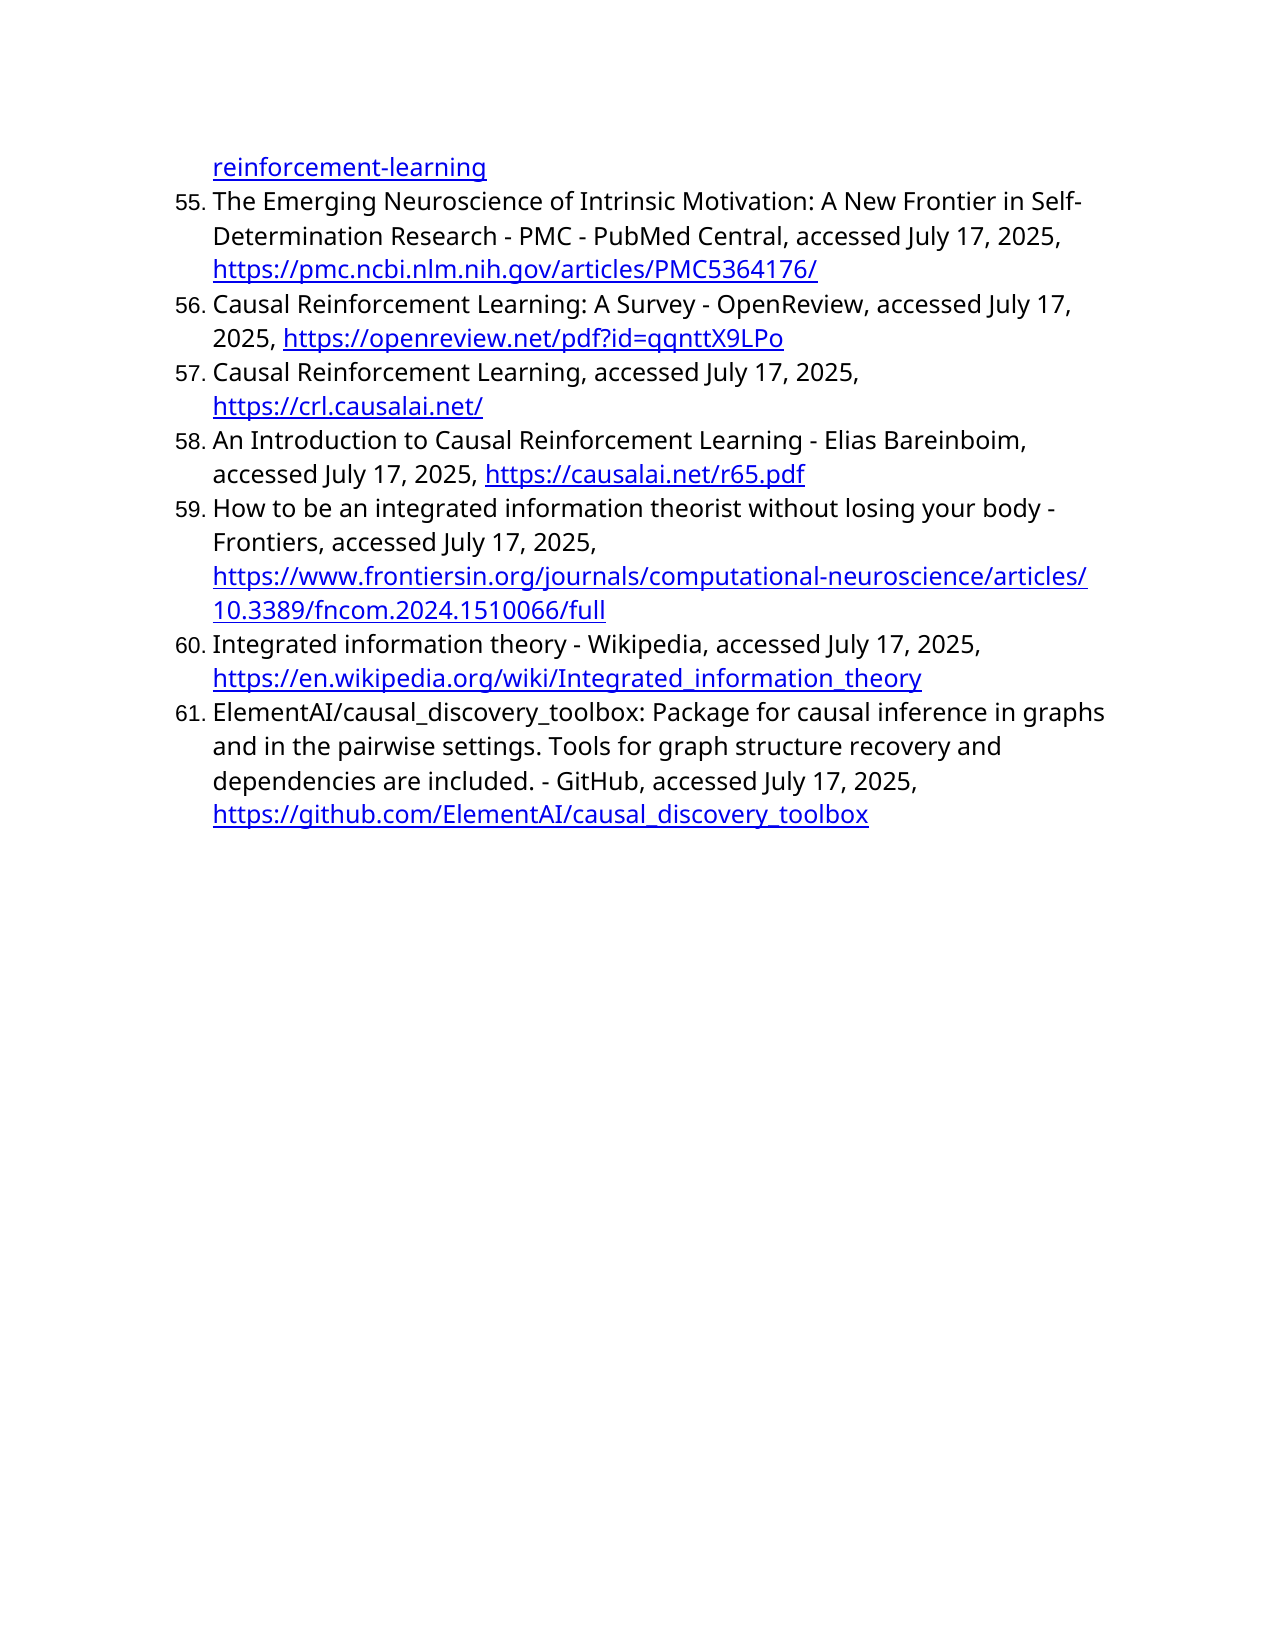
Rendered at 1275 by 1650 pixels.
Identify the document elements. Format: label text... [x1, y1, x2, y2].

list Causal Reinforcement Learning, accessed July 17, 2025, https://crl.causalai.net/ [175, 354, 1125, 422]
list How to be an integrated information theorist without losing your body - Frontiers, accessed July 17, 2025, https://www.frontiersin.org/journals/computational-neuroscience/articles/10.3389/fncom.2024.1510066/full [175, 491, 1125, 627]
list Integrated information theory - Wikipedia, accessed July 17, 2025, https://en.wikipedia.org/wiki/Integrated_information_theory [175, 627, 1125, 695]
list Causal Reinforcement Learning: A Survey - OpenReview, accessed July 17, 2025, https://openreview.net/pdf?id=qqnttX9LPo [175, 286, 1125, 354]
list reinforcement-learning [175, 150, 1125, 184]
list ElementAI/causal_discovery_toolbox: Package for causal inference in graphs and in the pairwise settings. Tools for graph structure recovery and dependencies are included. - GitHub, accessed July 17, 2025, https://github.com/ElementAI/causal_discovery_toolbox [175, 695, 1125, 831]
list The Emerging Neuroscience of Intrinsic Motivation: A New Frontier in Self-Determination Research - PMC - PubMed Central, accessed July 17, 2025, https://pmc.ncbi.nlm.nih.gov/articles/PMC5364176/ [175, 184, 1125, 286]
list An Introduction to Causal Reinforcement Learning - Elias Bareinboim, accessed July 17, 2025, https://causalai.net/r65.pdf [175, 422, 1125, 491]
